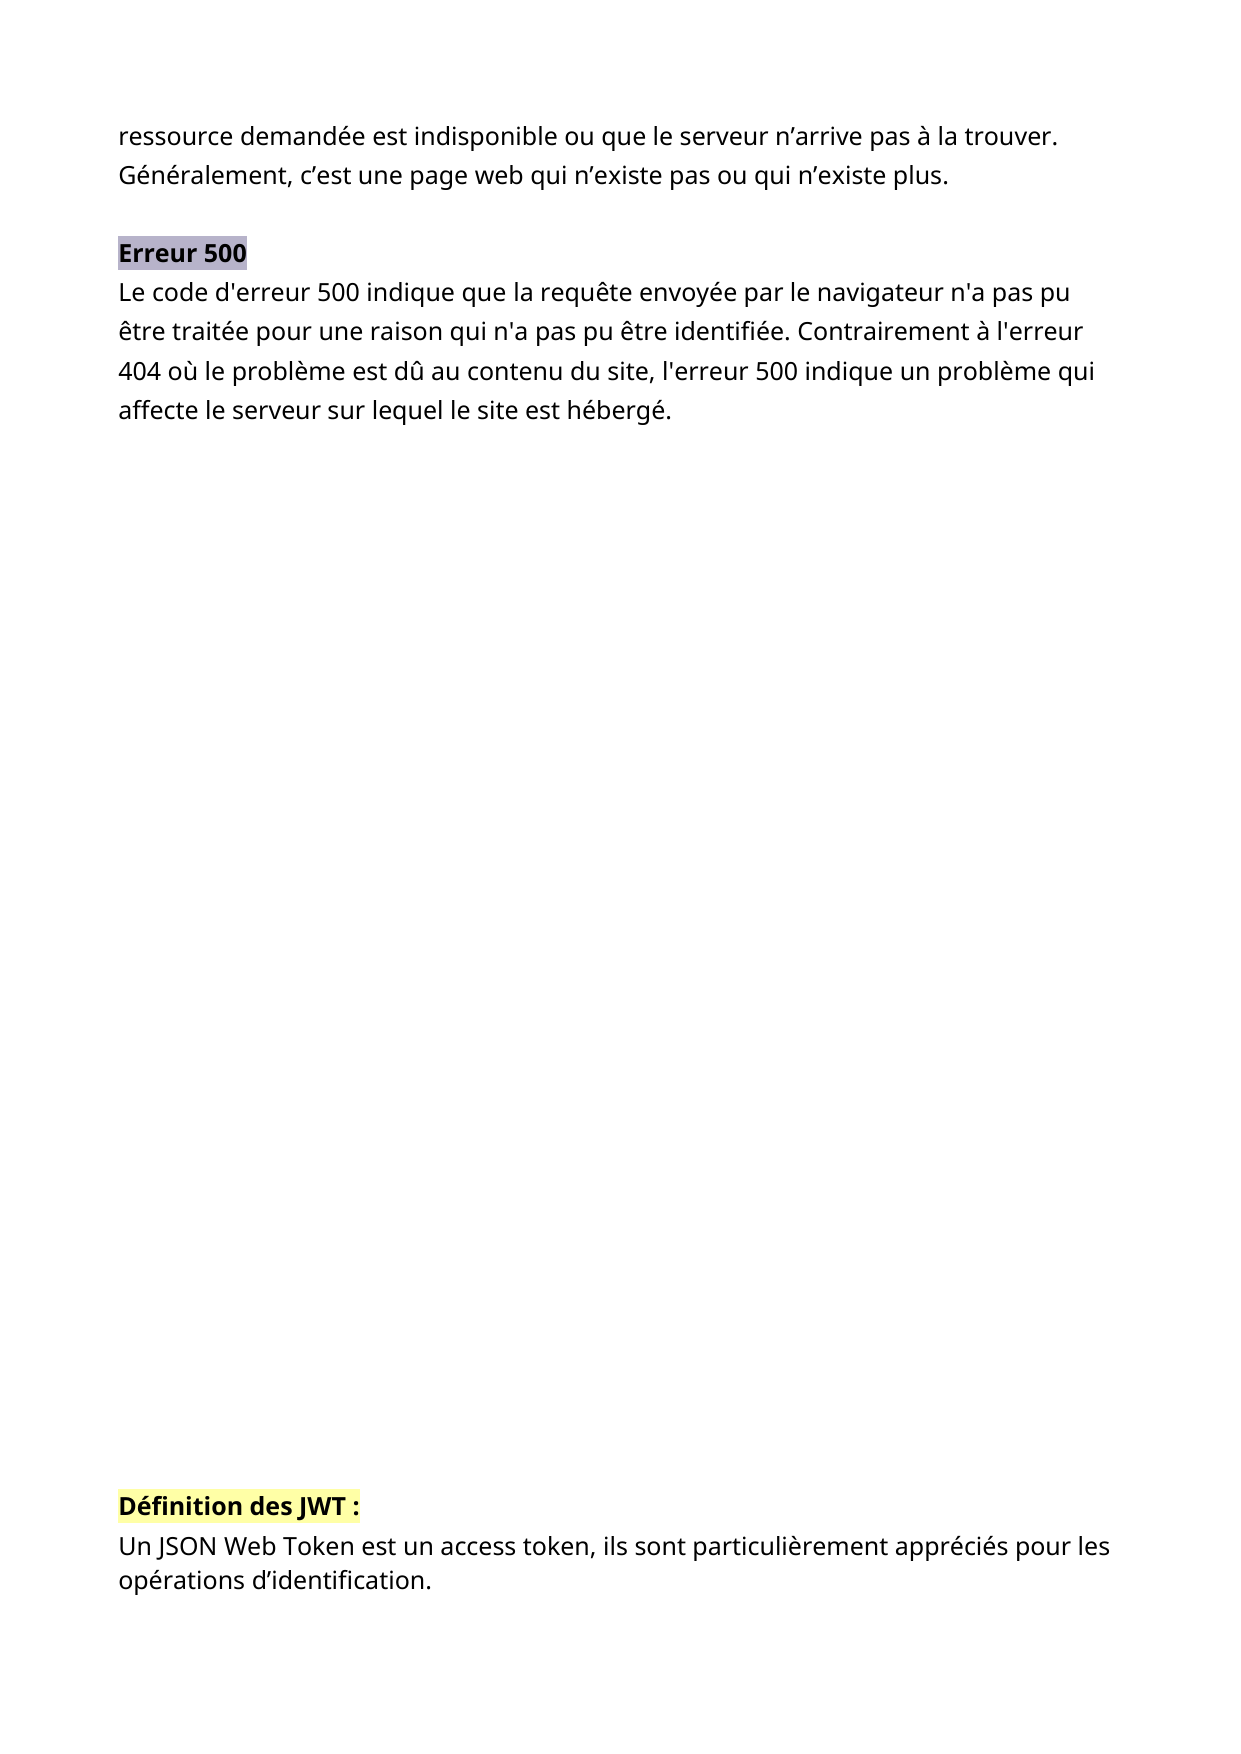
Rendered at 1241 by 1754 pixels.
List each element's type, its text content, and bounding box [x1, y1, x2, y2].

text Erreur 500 [118, 236, 1122, 270]
text Définition des JWT : [118, 1489, 1122, 1523]
text Le code d'erreur 500 indique que la requête envoyée par le navigateur n'a pas pu être traitée pour une raison qui n'a pas pu être identifiée. Contrairement à l'erreur 404 où le problème est dû au contenu du site, l'erreur 500 indique un problème qui affecte le serveur sur lequel le site est hébergé. [118, 275, 1122, 426]
text ressource demandée est indisponible ou que le serveur n’arrive pas à la trouver. Généralement, c’est une page web qui n’existe pas ou qui n’existe plus. [118, 118, 1122, 191]
text Un JSON Web Token est un access token, ils sont particulièrement appréciés pour les opérations d’identification. [118, 1528, 1122, 1597]
